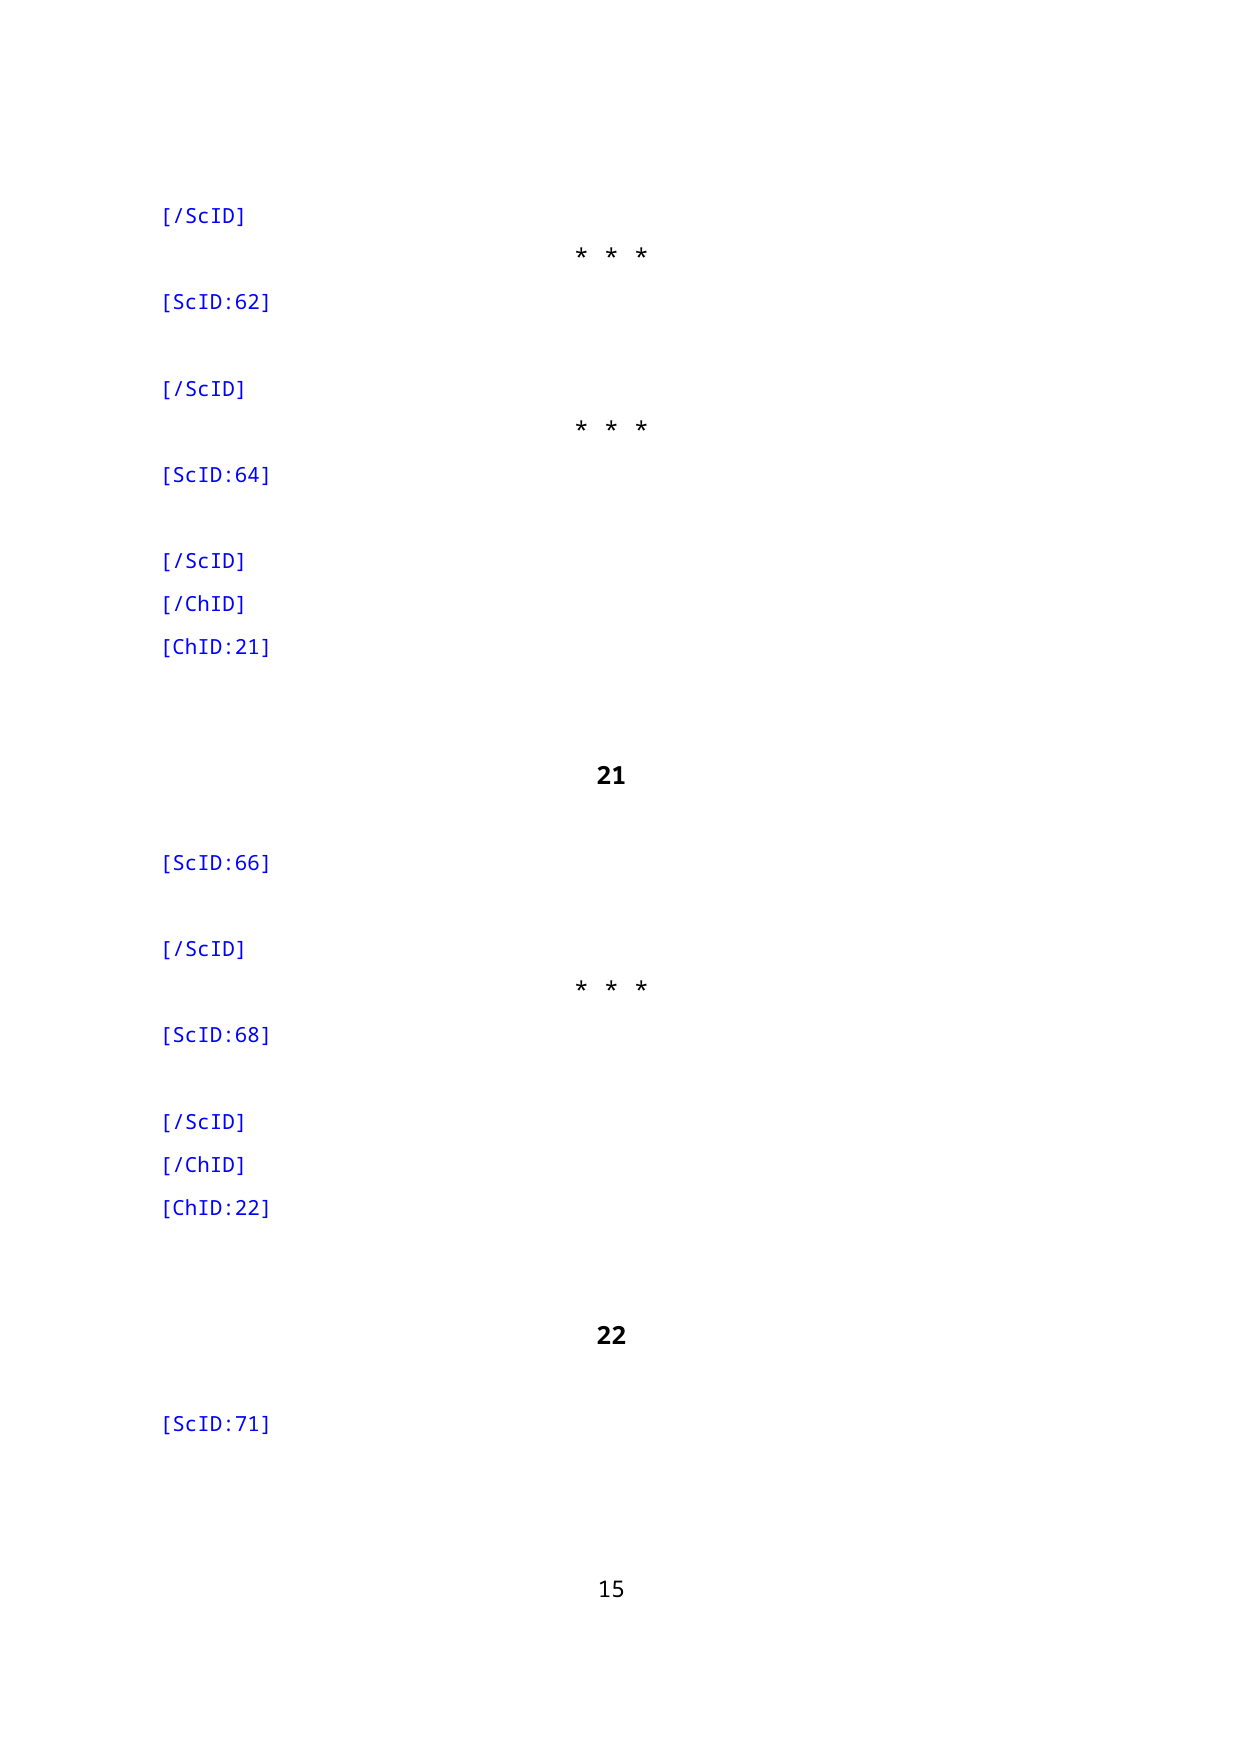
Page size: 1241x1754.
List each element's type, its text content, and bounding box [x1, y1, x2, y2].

subtitle * * * [159, 232, 1063, 275]
text [ScID:66] [159, 836, 1063, 879]
text [ChID:22] [159, 1181, 1063, 1224]
subtitle * * * [159, 404, 1063, 448]
subtitle * * * [159, 965, 1063, 1008]
text [/ScID] [159, 361, 1063, 404]
subtitle 21 [159, 749, 1063, 793]
text [/ScID] [159, 1094, 1063, 1138]
text [ScID:68] [159, 1008, 1063, 1051]
subtitle 22 [159, 1310, 1063, 1353]
text [ScID:71] [159, 1396, 1063, 1439]
text [/ScID] [159, 534, 1063, 577]
text [ScID:62] [159, 275, 1063, 318]
text [/ChID] [159, 1138, 1063, 1181]
text [ChID:21] [159, 620, 1063, 663]
text [/ScID] [159, 189, 1063, 232]
text [ScID:64] [159, 448, 1063, 491]
text [/ScID] [159, 922, 1063, 965]
text [/ChID] [159, 577, 1063, 620]
